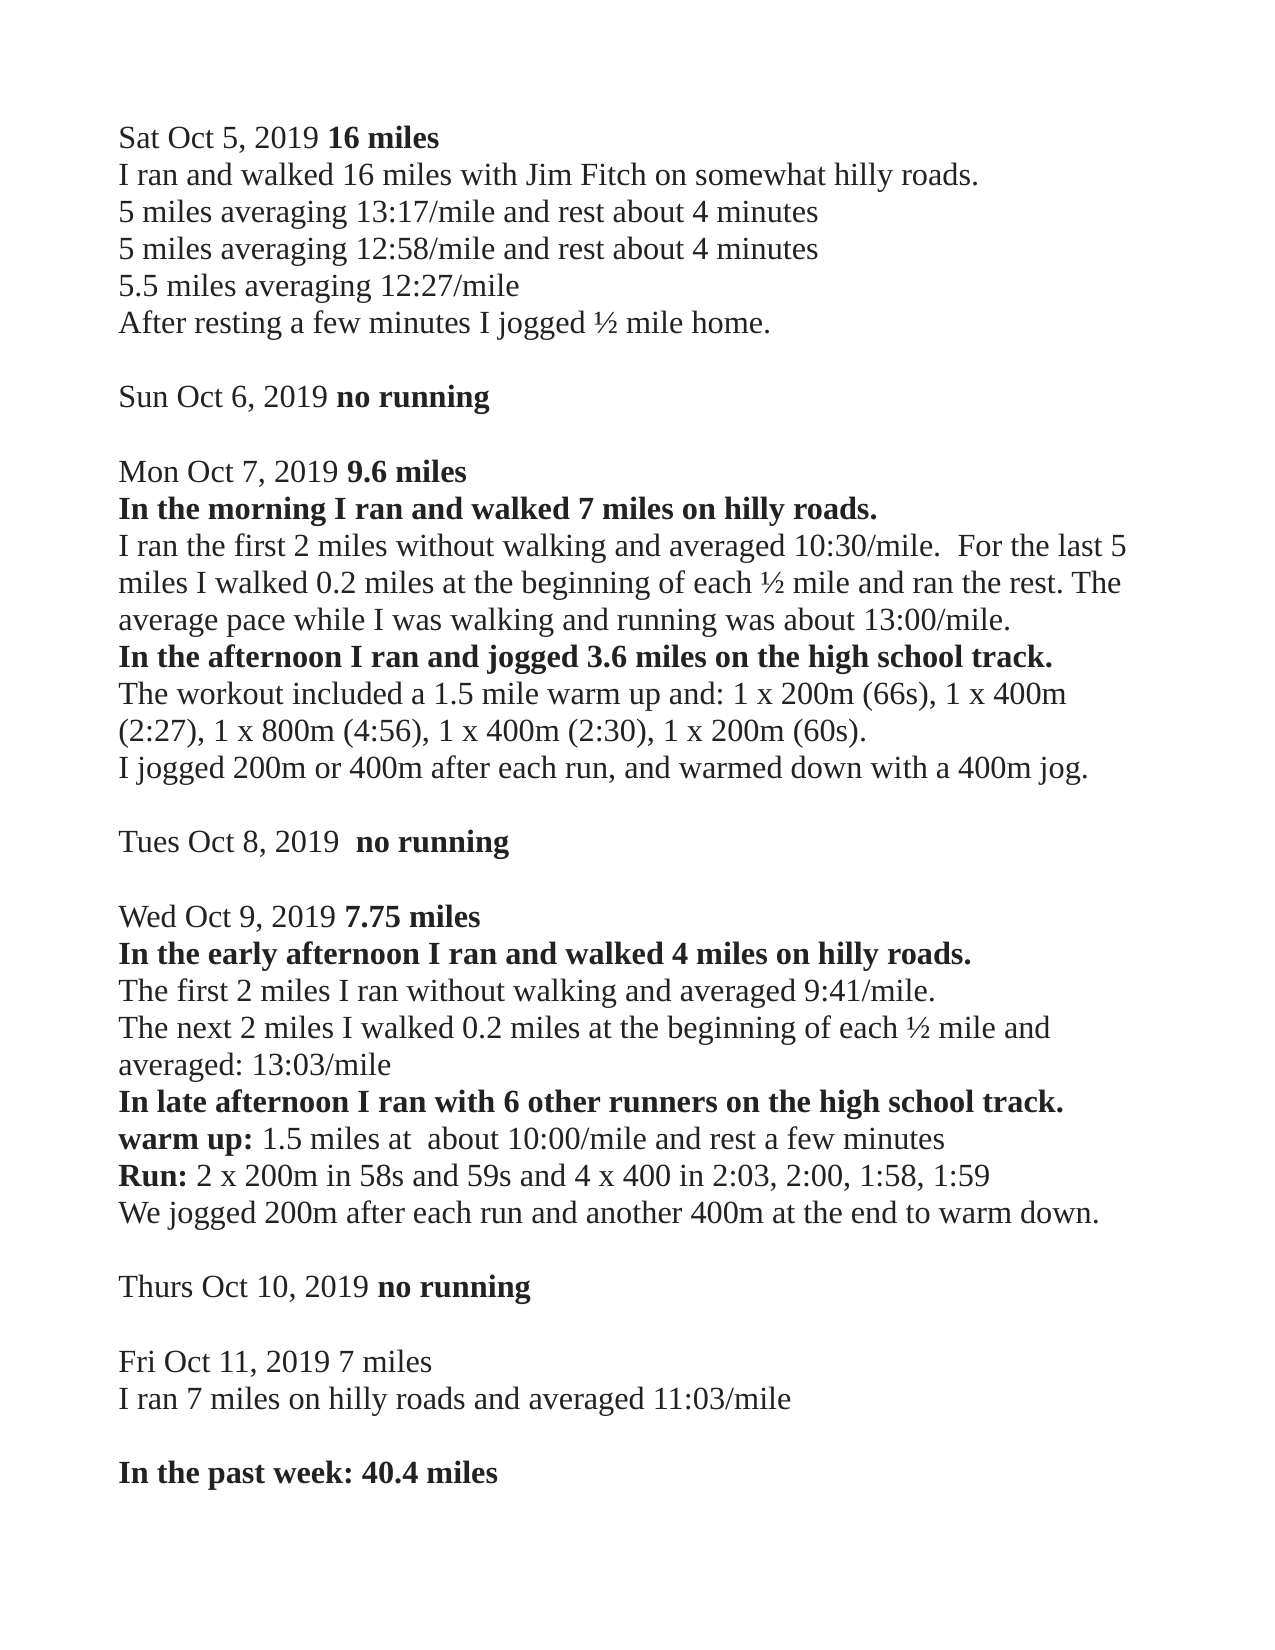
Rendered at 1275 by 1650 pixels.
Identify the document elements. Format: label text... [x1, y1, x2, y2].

text I ran and walked 16 miles with Jim Fitch on somewhat hilly roads. [118, 155, 1161, 192]
text I ran the first 2 miles without walking and averaged 10:30/mile. For the last 5 miles I walked 0.2 miles at the beginning of each ½ mile and ran the rest. The average pace while I was walking and running was about 13:00/mile. [118, 526, 1161, 637]
text In the past week: 40.4 miles [118, 1453, 1161, 1490]
text We jogged 200m after each run and another 400m at the end to warm down. [118, 1193, 1161, 1231]
text Run: 2 x 200m in 58s and 59s and 4 x 400 in 2:03, 2:00, 1:58, 1:59 [118, 1156, 1161, 1193]
text Mon Oct 7, 2019 9.6 miles [118, 452, 1161, 489]
text The first 2 miles I ran without walking and averaged 9:41/mile. [118, 971, 1161, 1008]
text Wed Oct 9, 2019 7.75 miles [118, 897, 1161, 934]
text In the early afternoon I ran and walked 4 miles on hilly roads. [118, 934, 1161, 971]
text In the morning I ran and walked 7 miles on hilly roads. [118, 489, 1161, 526]
text Tues Oct 8, 2019 no running [118, 823, 1161, 860]
text I jogged 200m or 400m after each run, and warmed down with a 400m jog. [118, 748, 1161, 786]
text The next 2 miles I walked 0.2 miles at the beginning of each ½ mile and averaged: 13:03/mile [118, 1008, 1161, 1082]
text Sat Oct 5, 2019 16 miles [118, 118, 1161, 155]
text In late afternoon I ran with 6 other runners on the high school track. [118, 1082, 1161, 1119]
text I ran 7 miles on hilly roads and averaged 11:03/mile [118, 1379, 1161, 1416]
text Fri Oct 11, 2019 7 miles [118, 1342, 1161, 1379]
text 5 miles averaging 12:58/mile and rest about 4 minutes [118, 229, 1161, 266]
list After resting a few minutes I jogged ½ mile home. [118, 303, 1161, 341]
text In the afternoon I ran and jogged 3.6 miles on the high school track. [118, 637, 1161, 674]
text warm up: 1.5 miles at about 10:00/mile and rest a few minutes [118, 1119, 1161, 1156]
text Thurs Oct 10, 2019 no running [118, 1268, 1161, 1305]
text 5 miles averaging 13:17/mile and rest about 4 minutes [118, 192, 1161, 229]
text Sun Oct 6, 2019 no running [118, 378, 1161, 415]
list 5.5 miles averaging 12:27/mile [118, 266, 1161, 303]
text The workout included a 1.5 mile warm up and: 1 x 200m (66s), 1 x 400m (2:27), 1 x 800m (4:56), 1 x 400m (2:30), 1 x 200m (60s). [118, 674, 1161, 748]
